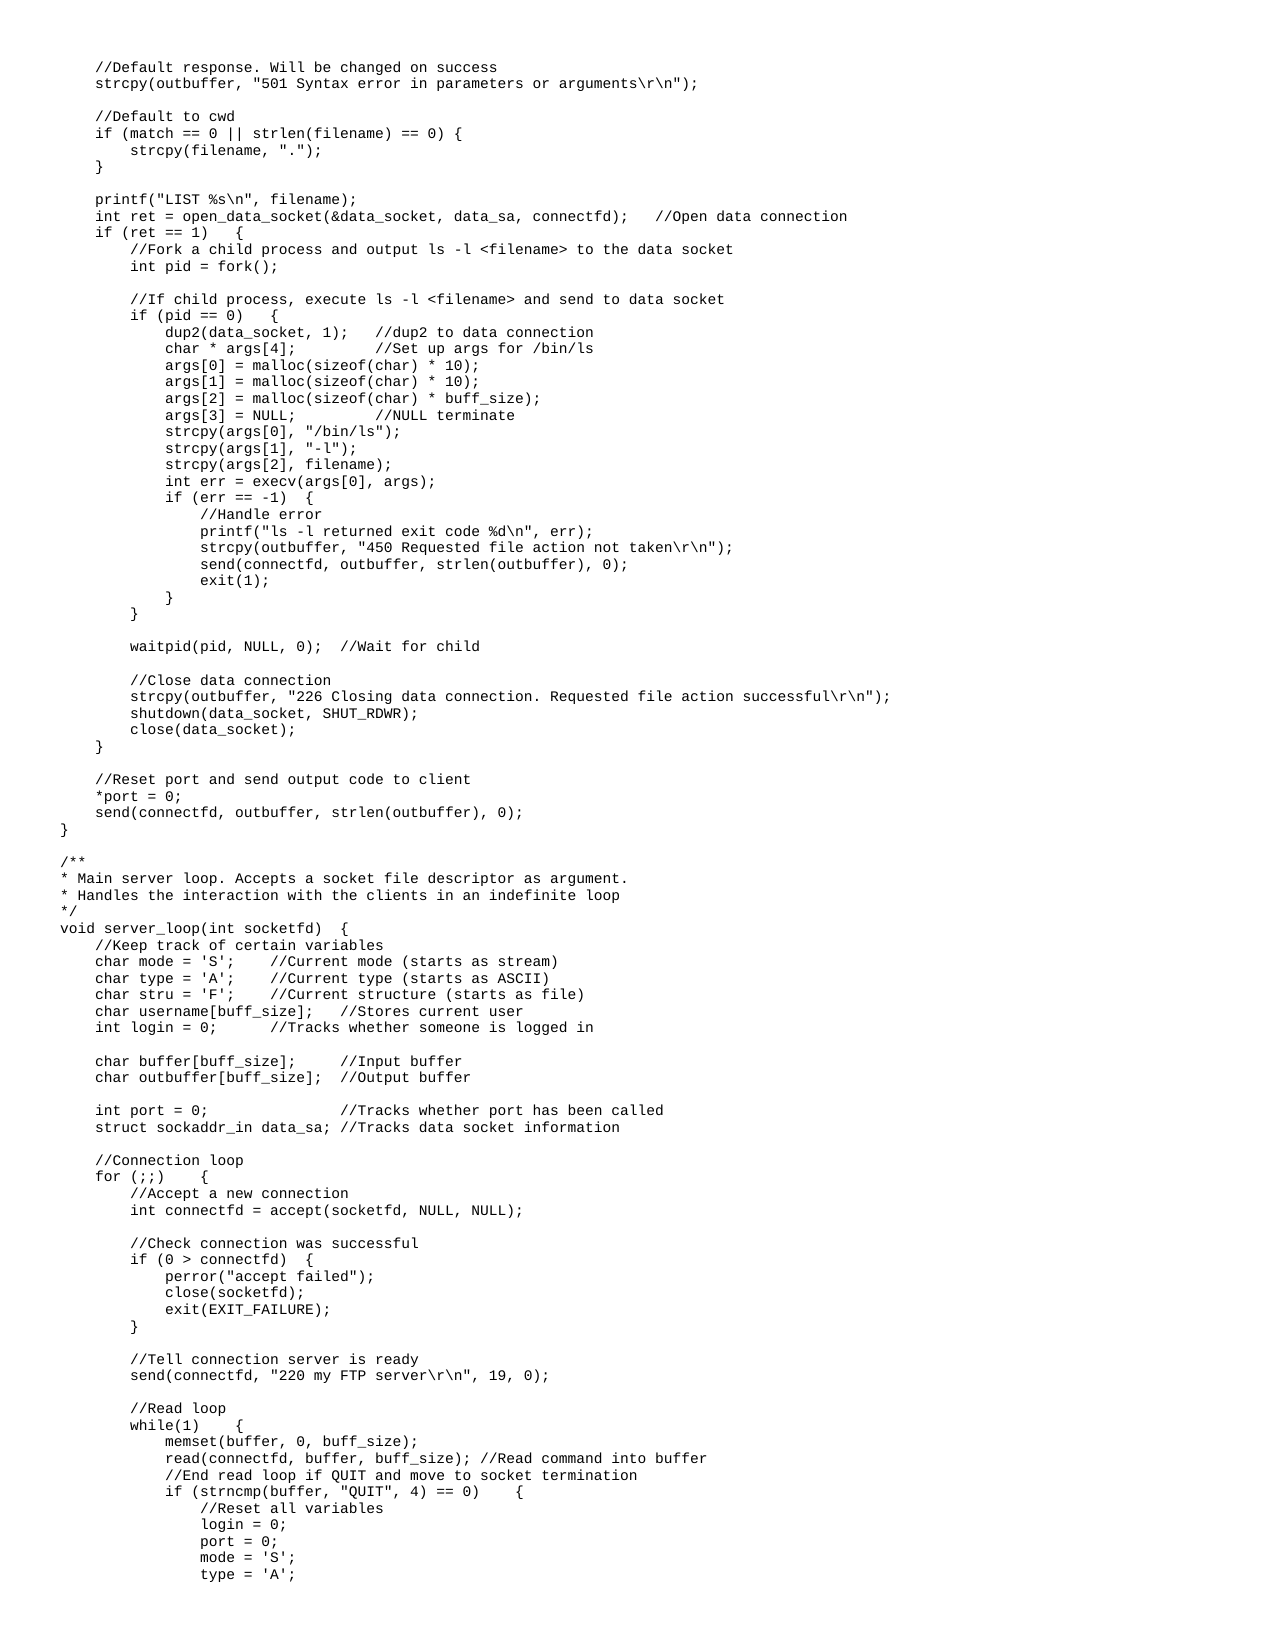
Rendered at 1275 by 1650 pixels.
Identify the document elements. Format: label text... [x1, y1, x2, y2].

text //Tell connection server is ready [60, 1352, 1215, 1368]
text //Keep track of certain variables [60, 938, 1215, 954]
text port = 0; [60, 1534, 1215, 1551]
text login = 0; [60, 1517, 1215, 1534]
text char username[buff_size]; //Stores current user [60, 1004, 1215, 1021]
text //Read loop [60, 1402, 1215, 1418]
text //Fork a child process and output ls -l <filename> to the data socket [60, 242, 1215, 259]
text close(data_socket); [60, 722, 1215, 739]
text //Connection loop [60, 1153, 1215, 1170]
text } [60, 590, 1215, 607]
text int ret = open_data_socket(&data_socket, data_sa, connectfd); //Open data connection [60, 209, 1215, 226]
text int err = execv(args[0], args); [60, 474, 1215, 491]
text /** [60, 855, 1215, 872]
text args[2] = malloc(sizeof(char) * buff_size); [60, 391, 1215, 408]
text //Check connection was successful [60, 1236, 1215, 1252]
text } [60, 822, 1215, 838]
text send(connectfd, outbuffer, strlen(outbuffer), 0); [60, 557, 1215, 573]
text //Default response. Will be changed on success [60, 60, 1215, 77]
text char buffer[buff_size]; //Input buffer [60, 1054, 1215, 1070]
text for (;;) { [60, 1170, 1215, 1186]
text int pid = fork(); [60, 259, 1215, 275]
text char type = 'A'; //Current type (starts as ASCII) [60, 971, 1215, 987]
text mode = 'S'; [60, 1551, 1215, 1567]
text void server_loop(int socketfd) { [60, 921, 1215, 938]
text close(socketfd); [60, 1286, 1215, 1302]
text strcpy(outbuffer, "501 Syntax error in parameters or arguments\r\n"); [60, 77, 1215, 93]
text strcpy(outbuffer, "226 Closing data connection. Requested file action successful\r\n"); [60, 689, 1215, 706]
text //Close data connection [60, 673, 1215, 689]
text char * args[4]; //Set up args for /bin/ls [60, 342, 1215, 358]
text if (err == -1) { [60, 491, 1215, 507]
text if (0 > connectfd) { [60, 1252, 1215, 1269]
text * Main server loop. Accepts a socket file descriptor as argument. [60, 872, 1215, 888]
text args[3] = NULL; //NULL terminate [60, 408, 1215, 424]
text waitpid(pid, NULL, 0); //Wait for child [60, 640, 1215, 656]
text memset(buffer, 0, buff_size); [60, 1435, 1215, 1451]
text send(connectfd, "220 my FTP server\r\n", 19, 0); [60, 1368, 1215, 1385]
text dup2(data_socket, 1); //dup2 to data connection [60, 325, 1215, 342]
text if (ret == 1) { [60, 226, 1215, 242]
text while(1) { [60, 1418, 1215, 1435]
text //Reset all variables [60, 1501, 1215, 1517]
text args[1] = malloc(sizeof(char) * 10); [60, 375, 1215, 391]
text exit(1); [60, 573, 1215, 590]
text strcpy(args[1], "-l"); [60, 441, 1215, 457]
text //Default to cwd [60, 110, 1215, 126]
text if (strncmp(buffer, "QUIT", 4) == 0) { [60, 1484, 1215, 1501]
text read(connectfd, buffer, buff_size); //Read command into buffer [60, 1451, 1215, 1468]
text } [60, 159, 1215, 176]
text char outbuffer[buff_size]; //Output buffer [60, 1070, 1215, 1087]
text *port = 0; [60, 789, 1215, 805]
text send(connectfd, outbuffer, strlen(outbuffer), 0); [60, 805, 1215, 822]
text if (pid == 0) { [60, 308, 1215, 325]
text * Handles the interaction with the clients in an indefinite loop [60, 888, 1215, 905]
text type = 'A'; [60, 1567, 1215, 1584]
text int connectfd = accept(socketfd, NULL, NULL); [60, 1203, 1215, 1219]
text struct sockaddr_in data_sa; //Tracks data socket information [60, 1120, 1215, 1137]
text shutdown(data_socket, SHUT_RDWR); [60, 706, 1215, 722]
text exit(EXIT_FAILURE); [60, 1302, 1215, 1319]
text int port = 0; //Tracks whether port has been called [60, 1103, 1215, 1120]
text } [60, 1319, 1215, 1335]
text char mode = 'S'; //Current mode (starts as stream) [60, 954, 1215, 971]
text //Handle error [60, 507, 1215, 524]
text printf("LIST %s\n", filename); [60, 192, 1215, 209]
text printf("ls -l returned exit code %d\n", err); [60, 524, 1215, 540]
text char stru = 'F'; //Current structure (starts as file) [60, 987, 1215, 1004]
text int login = 0; //Tracks whether someone is logged in [60, 1021, 1215, 1037]
text } [60, 739, 1215, 756]
text //Reset port and send output code to client [60, 772, 1215, 789]
text //End read loop if QUIT and move to socket termination [60, 1468, 1215, 1484]
text args[0] = malloc(sizeof(char) * 10); [60, 358, 1215, 375]
text strcpy(args[0], "/bin/ls"); [60, 424, 1215, 441]
text strcpy(filename, "."); [60, 143, 1215, 159]
text strcpy(outbuffer, "450 Requested file action not taken\r\n"); [60, 540, 1215, 557]
text perror("accept failed"); [60, 1269, 1215, 1286]
text } [60, 607, 1215, 623]
text if (match == 0 || strlen(filename) == 0) { [60, 126, 1215, 143]
text //If child process, execute ls -l <filename> and send to data socket [60, 292, 1215, 308]
text //Accept a new connection [60, 1186, 1215, 1203]
text strcpy(args[2], filename); [60, 457, 1215, 474]
text */ [60, 905, 1215, 921]
